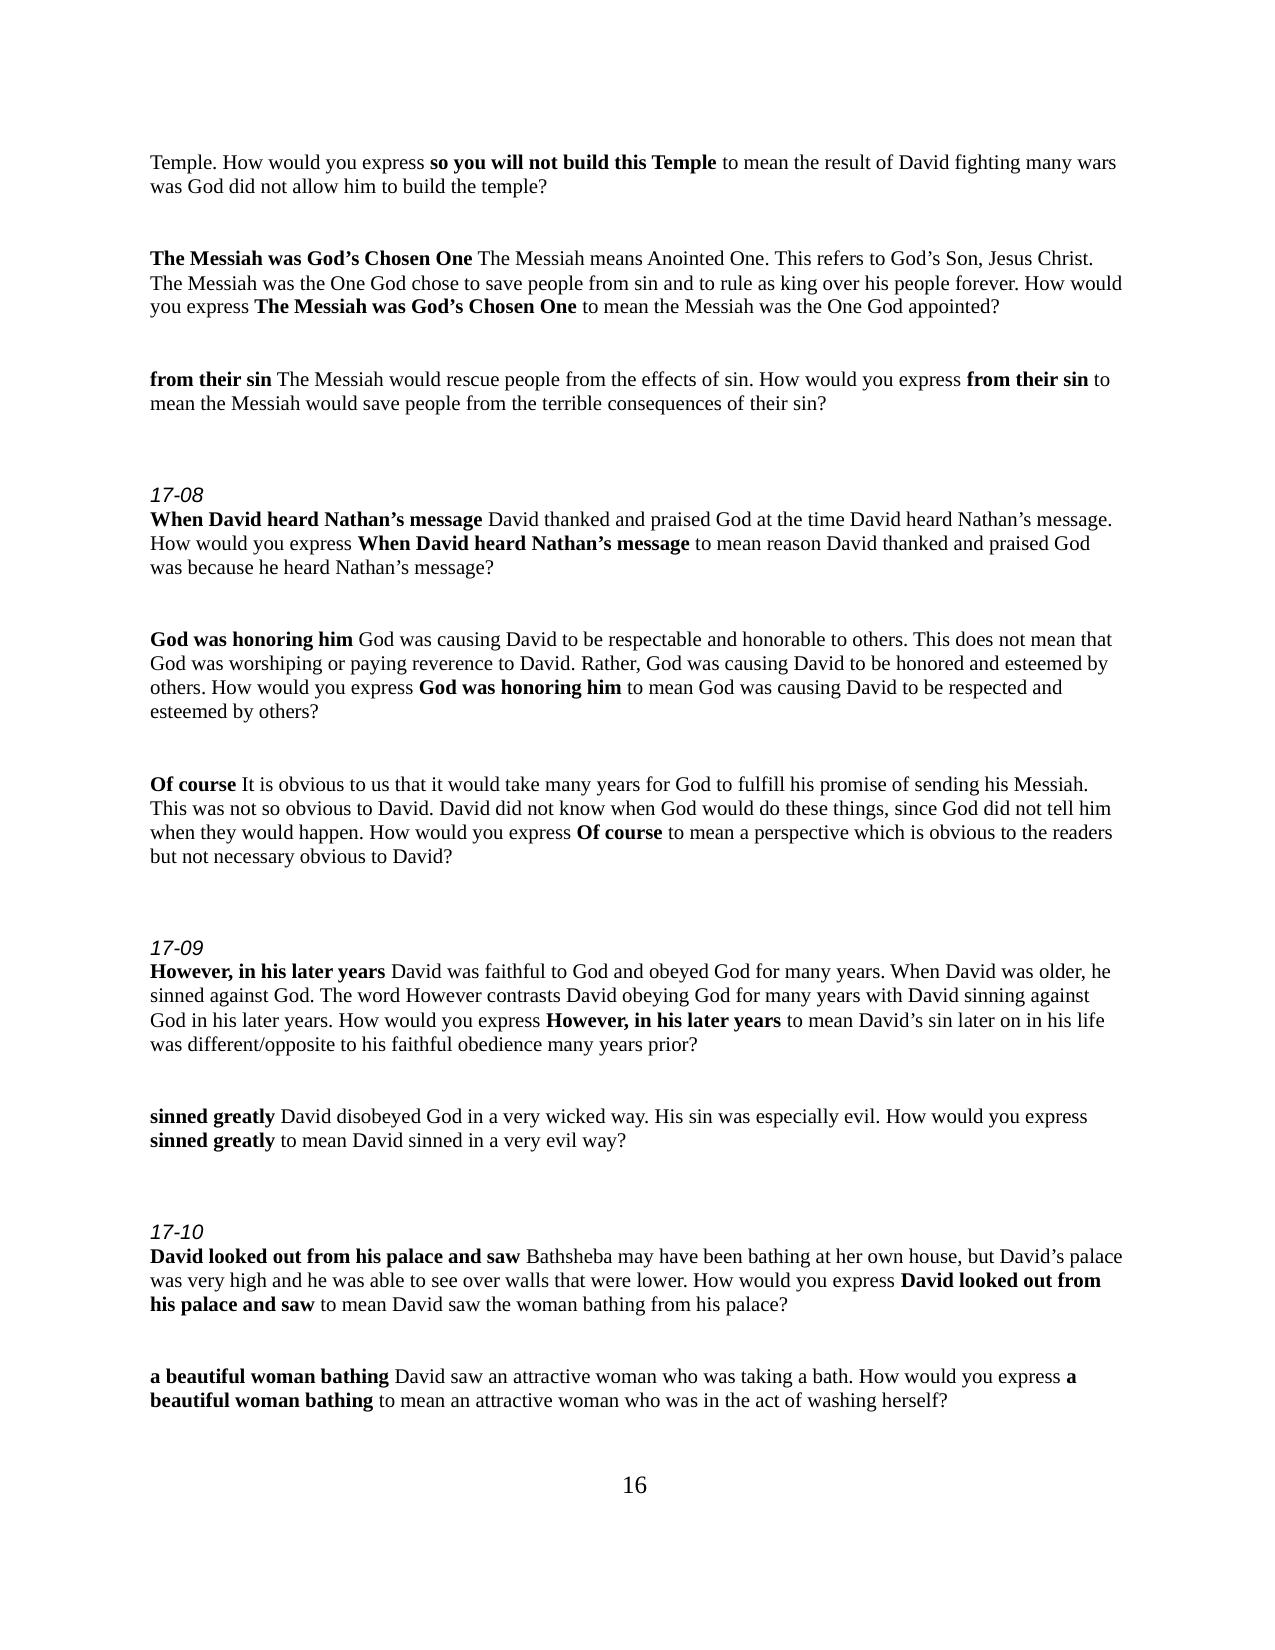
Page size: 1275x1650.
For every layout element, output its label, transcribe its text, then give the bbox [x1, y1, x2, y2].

text sinned greatly David disobeyed God in a very wicked way. His sin was especially evil. How would you express sinned greatly to mean David sinned in a very evil way? [150, 1104, 1125, 1152]
text from their sin The Messiah would rescue people from the effects of sin. How would you express from their sin to mean the Messiah would save people from the terrible consequences of their sin? [150, 367, 1125, 415]
text God was honoring him God was causing David to be respectable and honorable to others. This does not mean that God was worshiping or paying reverence to David. Rather, God was causing David to be honored and esteemed by others. How would you express God was honoring him to mean God was causing David to be respected and esteemed by others? [150, 627, 1125, 723]
text When David heard Nathan’s message David thanked and praised God at the time David heard Nathan’s message. How would you express When David heard Nathan’s message to mean reason David thanked and praised God was because he heard Nathan’s message? [150, 507, 1125, 579]
text Temple. How would you express so you will not build this Temple to mean the result of David fighting many wars was God did not allow him to build the temple? [150, 150, 1125, 198]
text The Messiah was God’s Chosen One The Messiah means Anointed One. This refers to God’s Son, Jesus Christ. The Messiah was the One God chose to save people from sin and to rule as king over his people forever. How would you express The Messiah was God’s Chosen One to mean the Messiah was the One God appointed? [150, 246, 1125, 318]
text However, in his later years David was faithful to God and obeyed God for many years. When David was older, he sinned against God. The word However contrasts David obeying God for many years with David sinning against God in his later years. How would you express However, in his later years to mean David’s sin later on in his life was different/opposite to his faithful obedience many years prior? [150, 959, 1125, 1056]
subtitle 17-08 [150, 483, 1125, 507]
subtitle 17-10 [150, 1220, 1125, 1244]
subtitle 17-09 [150, 935, 1125, 959]
text a beautiful woman bathing David saw an attractive woman who was taking a bath. How would you express a beautiful woman bathing to mean an attractive woman who was in the act of washing herself? [150, 1364, 1125, 1412]
text Of course It is obvious to us that it would take many years for God to fulfill his promise of sending his Messiah. This was not so obvious to David. David did not know when God would do these things, since God did not tell him when they would happen. How would you express Of course to mean a perspective which is obvious to the readers but not necessary obvious to David? [150, 771, 1125, 868]
text David looked out from his palace and saw Bathsheba may have been bathing at her own house, but David’s palace was very high and he was able to see over walls that were lower. How would you express David looked out from his palace and saw to mean David saw the woman bathing from his palace? [150, 1244, 1125, 1316]
